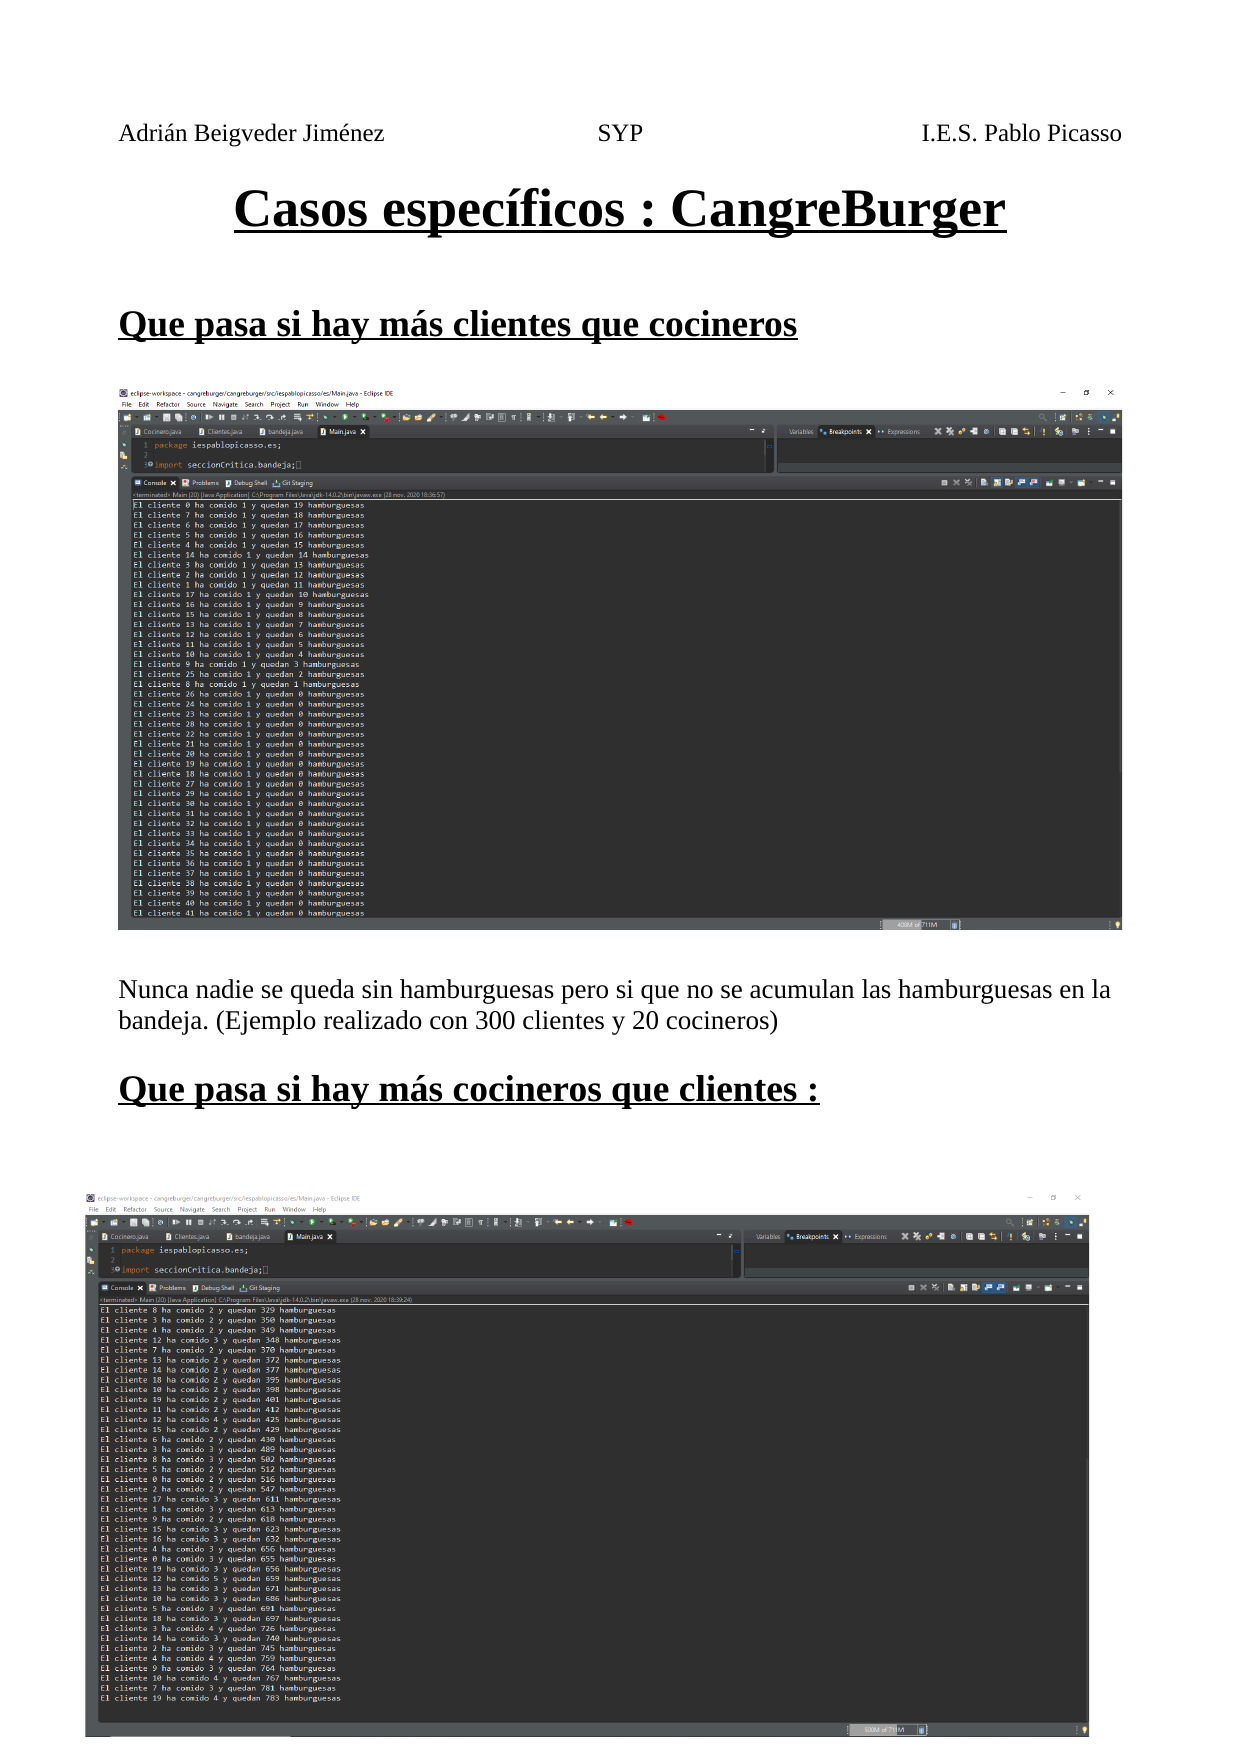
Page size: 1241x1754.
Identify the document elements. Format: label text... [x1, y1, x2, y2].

text Que pasa si hay más cocineros que clientes : [118, 1066, 1122, 1109]
picture [85, 1192, 1090, 1737]
picture [118, 387, 1123, 930]
text Nunca nadie se queda sin hamburguesas pero si que no se acumulan las hamburguesas en la bandeja. (Ejemplo realizado con 300 clientes y 20 cocineros) [118, 973, 1122, 1035]
text Que pasa si hay más clientes que cocineros [118, 301, 1122, 344]
text Casos específicos : CangreBurger [118, 176, 1122, 239]
